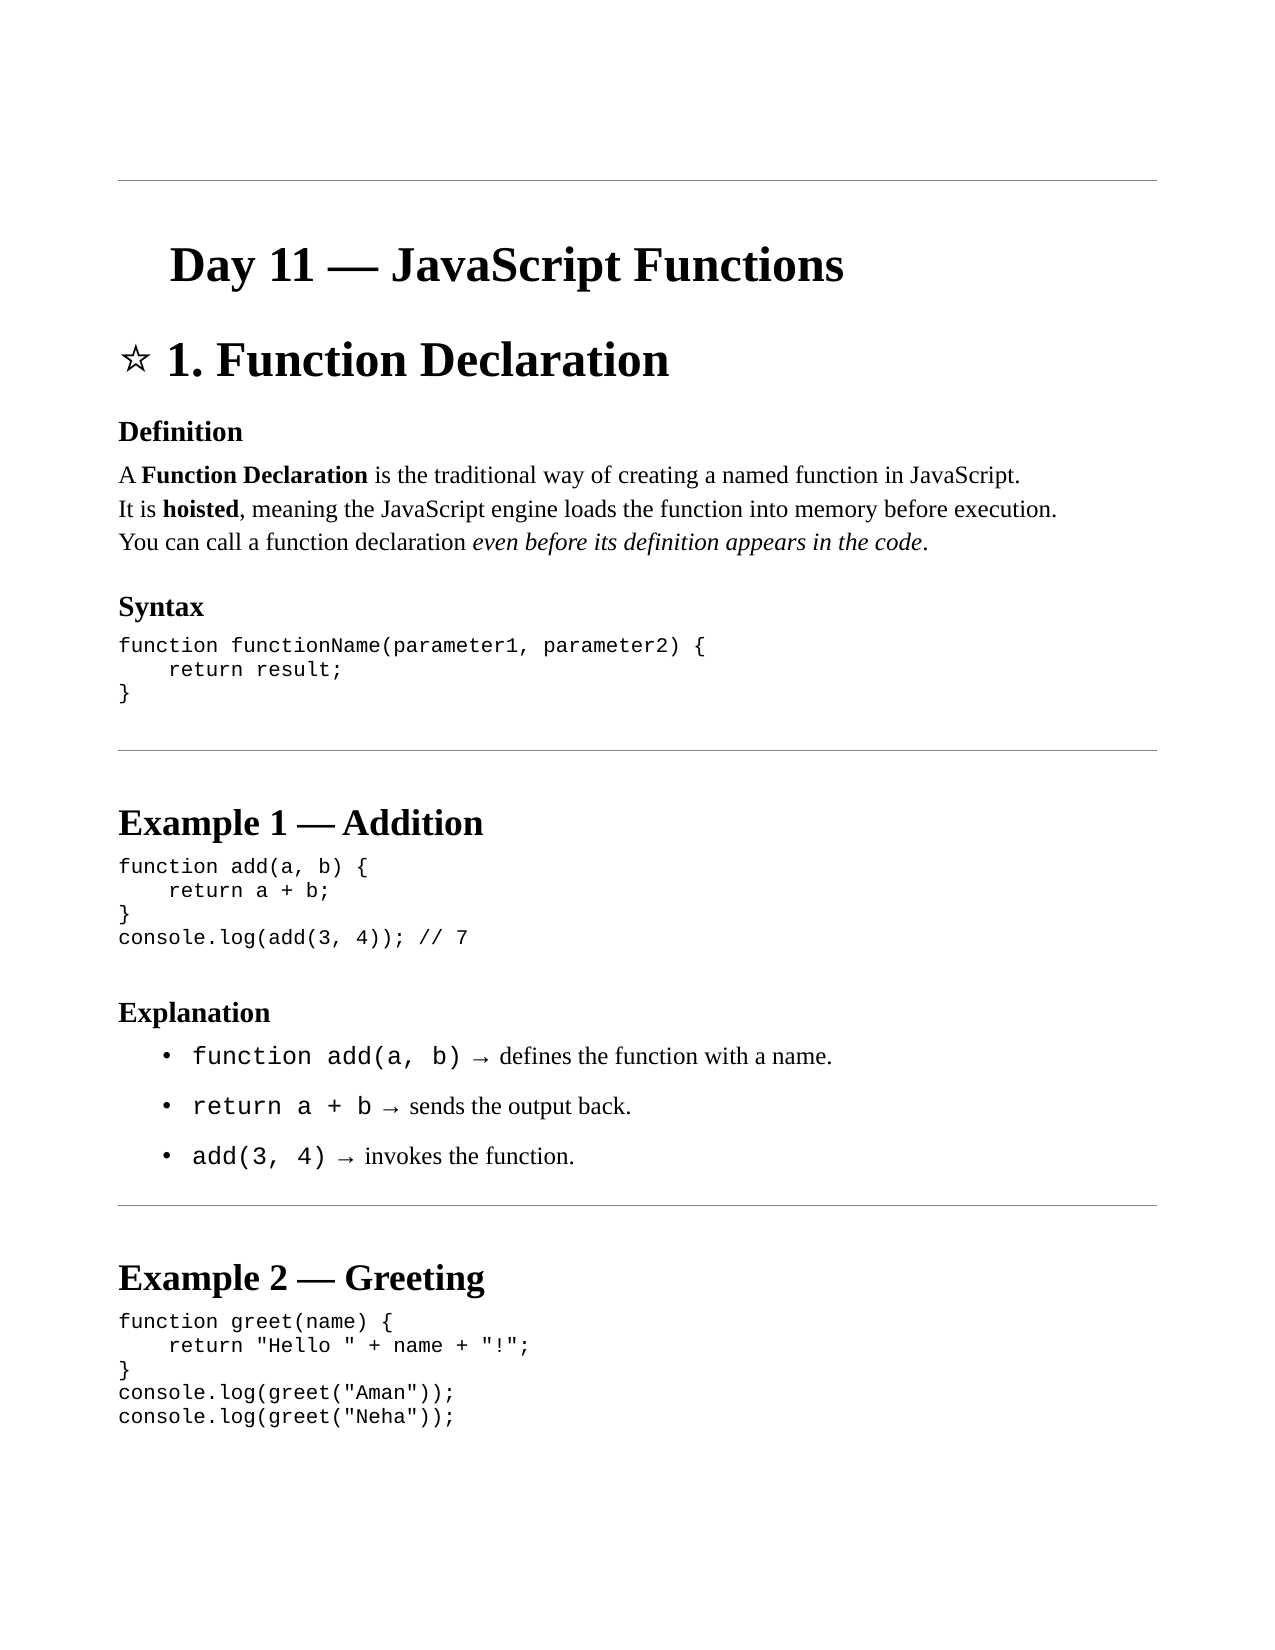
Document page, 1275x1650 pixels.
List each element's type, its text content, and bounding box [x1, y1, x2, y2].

text function greet(name) { [118, 1311, 1157, 1335]
subtitle Explanation [118, 995, 1157, 1028]
text function functionName(parameter1, parameter2) { [118, 635, 1157, 658]
text return result; [118, 658, 1157, 682]
subtitle Definition [118, 414, 1157, 448]
text console.log(add(3, 4)); // 7 [118, 927, 1157, 951]
subtitle Example 2 — Greeting [118, 1256, 1157, 1299]
text } [118, 903, 1157, 927]
list return a + b → sends the output back. [162, 1091, 1157, 1122]
list add(3, 4) → invokes the function. [162, 1141, 1157, 1172]
subtitle Syntax [118, 589, 1157, 622]
list function add(a, b) → defines the function with a name. [162, 1041, 1157, 1072]
subtitle 📘 Day 11 — JavaScript Functions [118, 235, 1157, 292]
text function add(a, b) { [118, 856, 1157, 880]
text return "Hello " + name + "!"; [118, 1335, 1157, 1359]
subtitle ⭐ 1. Function Declaration [118, 330, 1157, 387]
subtitle Example 1 — Addition [118, 800, 1157, 843]
text } [118, 682, 1157, 706]
text return a + b; [118, 880, 1157, 903]
text console.log(greet("Aman")); [118, 1382, 1157, 1406]
text A Function Declaration is the traditional way of creating a named function in JavaScript. It is hoisted, meaning the JavaScript engine loads the function into memory before execution. You can call a function declaration even before its definition appears in the code. [118, 461, 1157, 555]
text } [118, 1359, 1157, 1382]
text console.log(greet("Neha")); [118, 1406, 1157, 1430]
